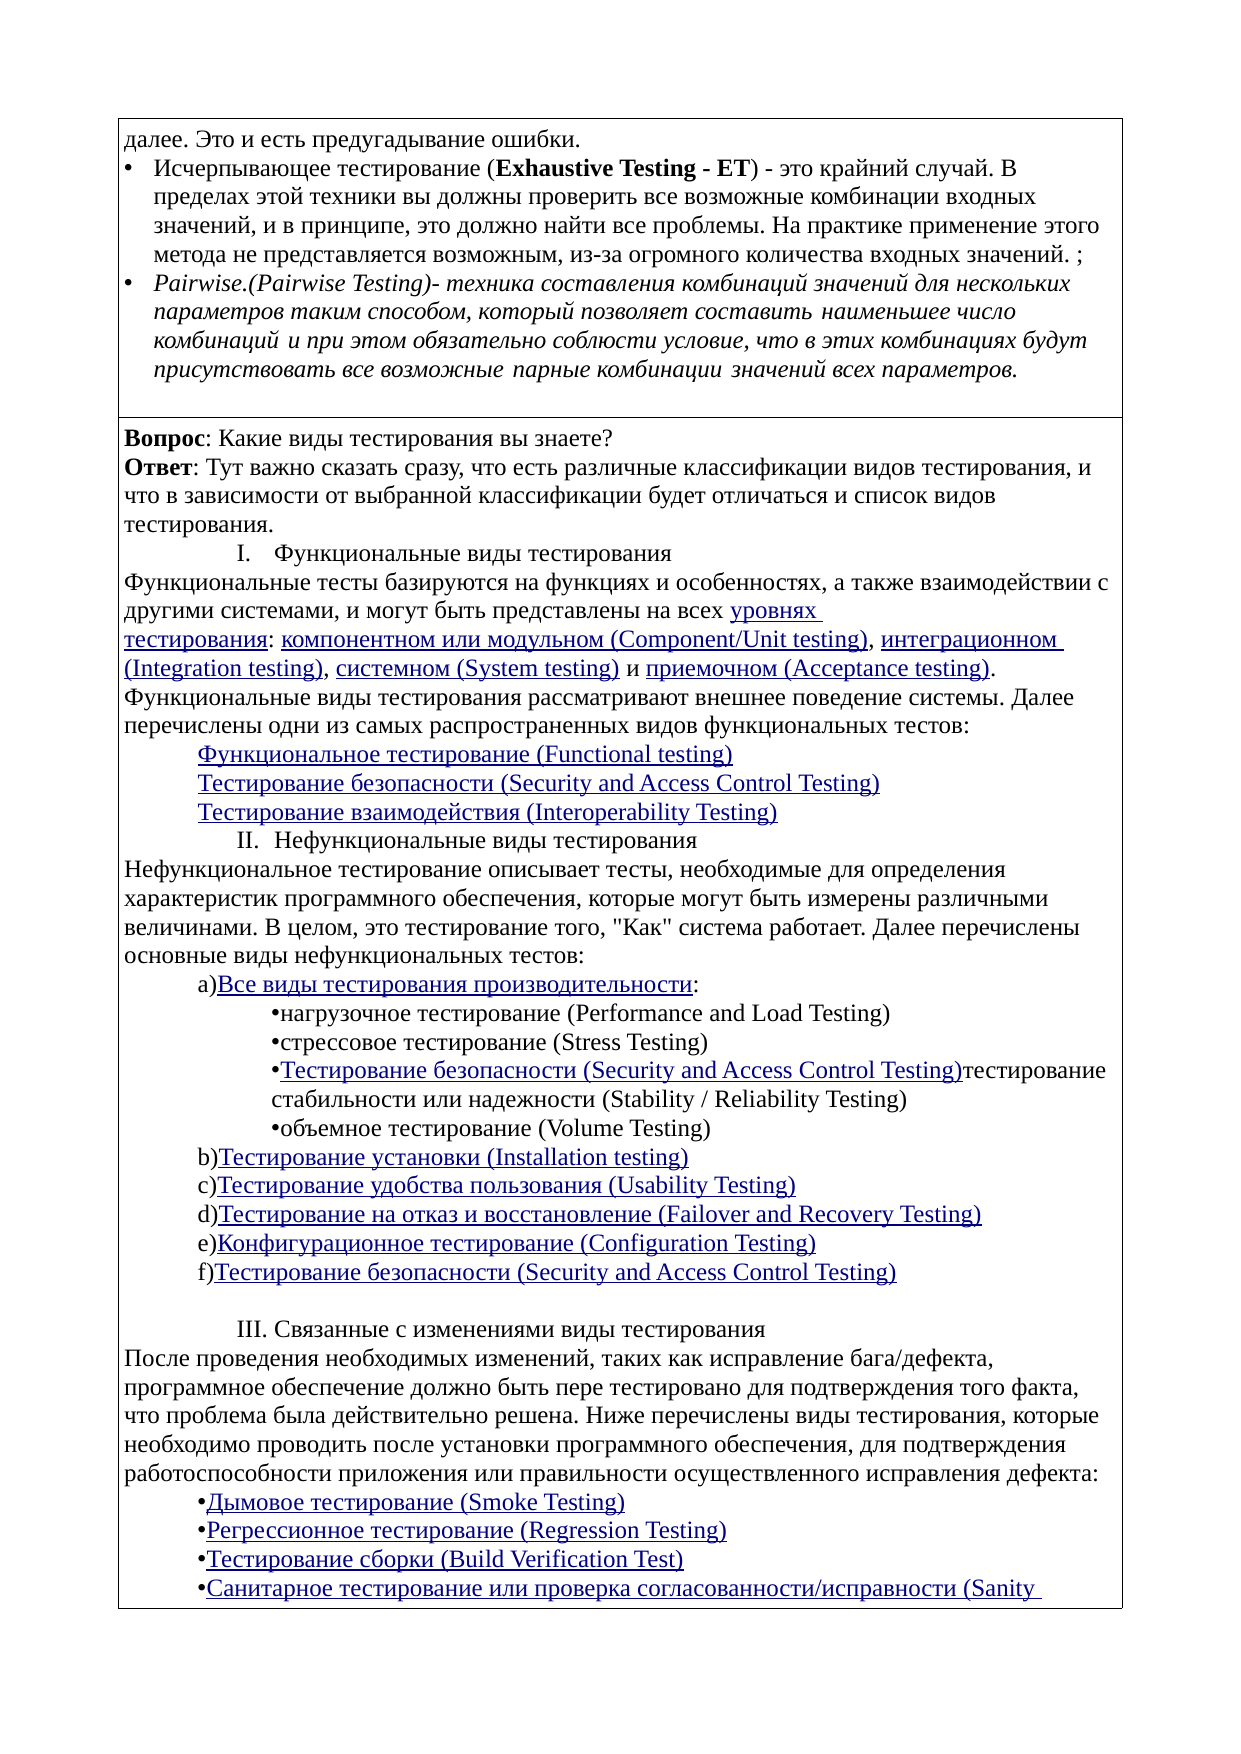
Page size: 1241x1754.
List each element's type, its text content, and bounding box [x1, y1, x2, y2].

table_cell Вопрос: Какие виды тестирования вы знаете? Ответ: Тут важно сказать сразу, что есть различные классификации видов тестирования, и что в зависимости от выбранной классификации будет отличаться и список видов тестирования. Функциональные виды тестирования Функциональные тесты базируются на функциях и особенностях, а также взаимодействии с другими системами, и могут быть представлены на всех уровнях тестирования: компонентном или модульном (Component/Unit testing), интеграционном (Integration testing), системном (System testing) и приемочном (Acceptance testing). Функциональные виды тестирования рассматривают внешнее поведение системы. Далее перечислены одни из самых распространенных видов функциональных тестов: Функциональное тестирование (Functional testing) Тестирование безопасности (Security and Access Control Testing) Тестирование взаимодействия (Interoperability Testing) Нефункциональные виды тестирования Нефункциональное тестирование описывает тесты, необходимые для определения характеристик программного обеспечения, которые могут быть измерены различными величинами. В целом, это тестирование того, "Как" система работает. Далее перечислены основные виды нефункциональных тестов: Все виды тестирования производительности: нагрузочное тестирование (Performance and Load Testing) стрессовое тестирование (Stress Testing) Тестирование безопасности (Security and Access Control Testing)тестирование стабильности или надежности (Stability / Reliability Testing) объемное тестирование (Volume Testing) Тестирование установки (Installation testing) Тестирование удобства пользования (Usability Testing) Тестирование на отказ и восстановление (Failover and Recovery Testing) Конфигурационное тестирование (Configuration Testing) Тестирование безопасности (Security and Access Control Testing) Связанные с изменениями виды тестирования После проведения необходимых изменений, таких как исправление бага/дефекта, программное обеспечение должно быть пере тестировано для подтверждения того факта, что проблема была действительно решена. Ниже перечислены виды тестирования, которые необходимо проводить после установки программного обеспечения, для подтверждения работоспособности приложения или правильности осуществленного исправления дефекта: Дымовое тестирование (Smoke Testing) Регрессионное тестирование (Regression Testing) Тестирование сборки (Build Verification Test) Санитарное тестирование или проверка согласованности/исправности (Sanity Testing) Рекомендуем вам заранее прочитать материалы по этой теме, а перед интервью выписать все виды тестирования на листочек и несколько раз их повторить, чтобы лучше запомнить [119, 418, 1122, 1607]
table_cell далее. Это и есть предугадывание ошибки. Исчерпывающее тестирование (Exhaustive Testing - ET) - это крайний случай. В пределах этой техники вы должны проверить все возможные комбинации входных значений, и в принципе, это должно найти все проблемы. На практике применение этого метода не представляется возможным, из-за огромного количества входных значений. ; Pairwise.(Pairwise Testing)- техника составления комбинаций значений для нескольких параметров таким способом, который позволяет составить наименьшее число комбинаций и при этом обязательно соблюсти условие, что в этих комбинациях будут присутствовать все возможные парные комбинации значений всех параметров. [119, 119, 1122, 417]
